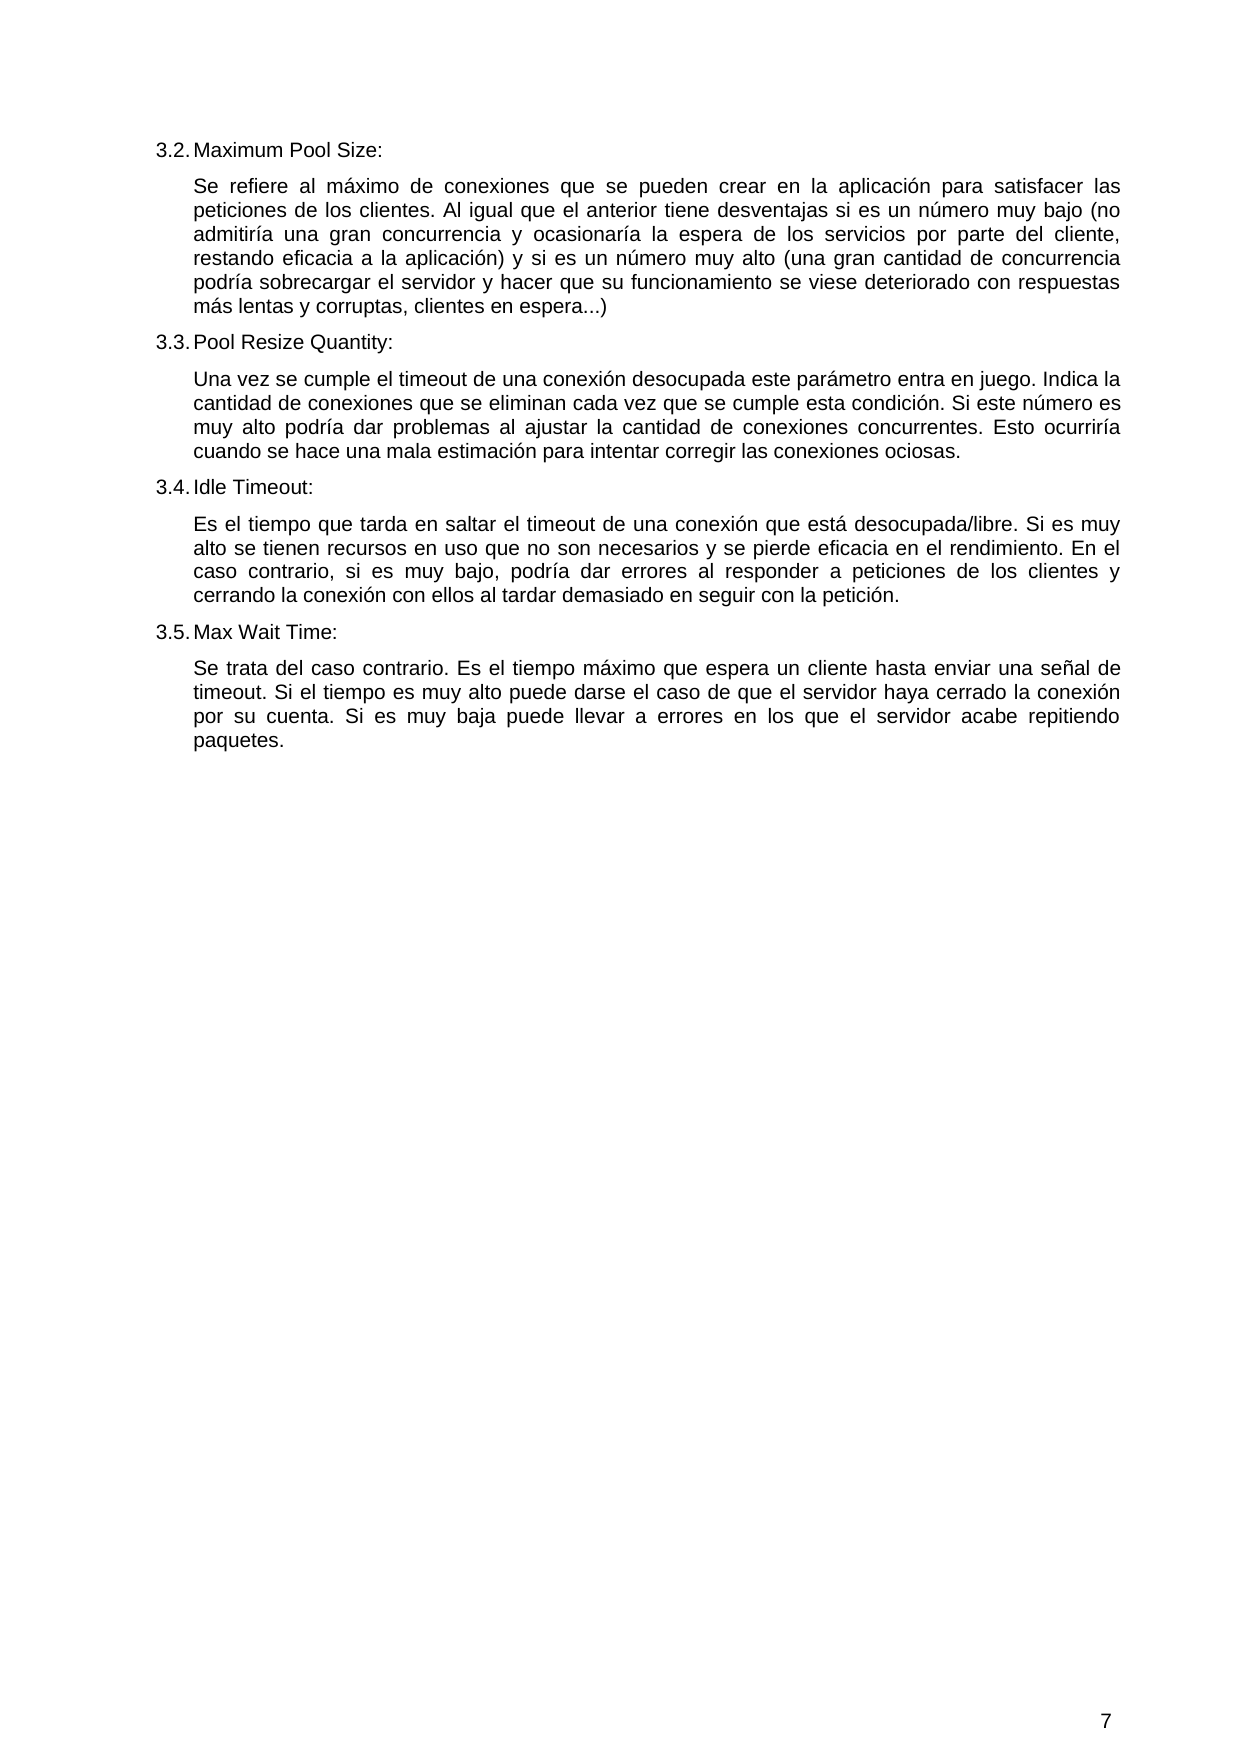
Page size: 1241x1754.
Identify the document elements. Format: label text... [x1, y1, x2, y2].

subtitle Pool Resize Quantity: [156, 330, 1122, 354]
subtitle Una vez se cumple el timeout de una conexión desocupada este parámetro entra en juego. Indica la cantidad de conexiones que se eliminan cada vez que se cumple esta condición. Si este número es muy alto podría dar problemas al ajustar la cantidad de conexiones concurrentes. Esto ocurriría cuando se hace una mala estimación para intentar corregir las conexiones ociosas. [156, 367, 1122, 462]
subtitle Idle Timeout: [156, 475, 1122, 499]
subtitle Se refiere al máximo de conexiones que se pueden crear en la aplicación para satisfacer las peticiones de los clientes. Al igual que el anterior tiene desventajas si es un número muy bajo (no admitiría una gran concurrencia y ocasionaría la espera de los servicios por parte del cliente, restando eficacia a la aplicación) y si es un número muy alto (una gran cantidad de concurrencia podría sobrecargar el servidor y hacer que su funcionamiento se viese deteriorado con respuestas más lentas y corruptas, clientes en espera...) [156, 174, 1122, 318]
subtitle Es el tiempo que tarda en saltar el timeout de una conexión que está desocupada/libre. Si es muy alto se tienen recursos en uso que no son necesarios y se pierde eficacia en el rendimiento. En el caso contrario, si es muy bajo, podría dar errores al responder a peticiones de los clientes y cerrando la conexión con ellos al tardar demasiado en seguir con la petición. [156, 511, 1122, 607]
subtitle Se trata del caso contrario. Es el tiempo máximo que espera un cliente hasta enviar una señal de timeout. Si el tiempo es muy alto puede darse el caso de que el servidor haya cerrado la conexión por su cuenta. Si es muy baja puede llevar a errores en los que el servidor acabe repitiendo paquetes. [156, 656, 1122, 752]
subtitle Maximum Pool Size: [156, 137, 1122, 161]
subtitle Max Wait Time: [156, 620, 1122, 644]
